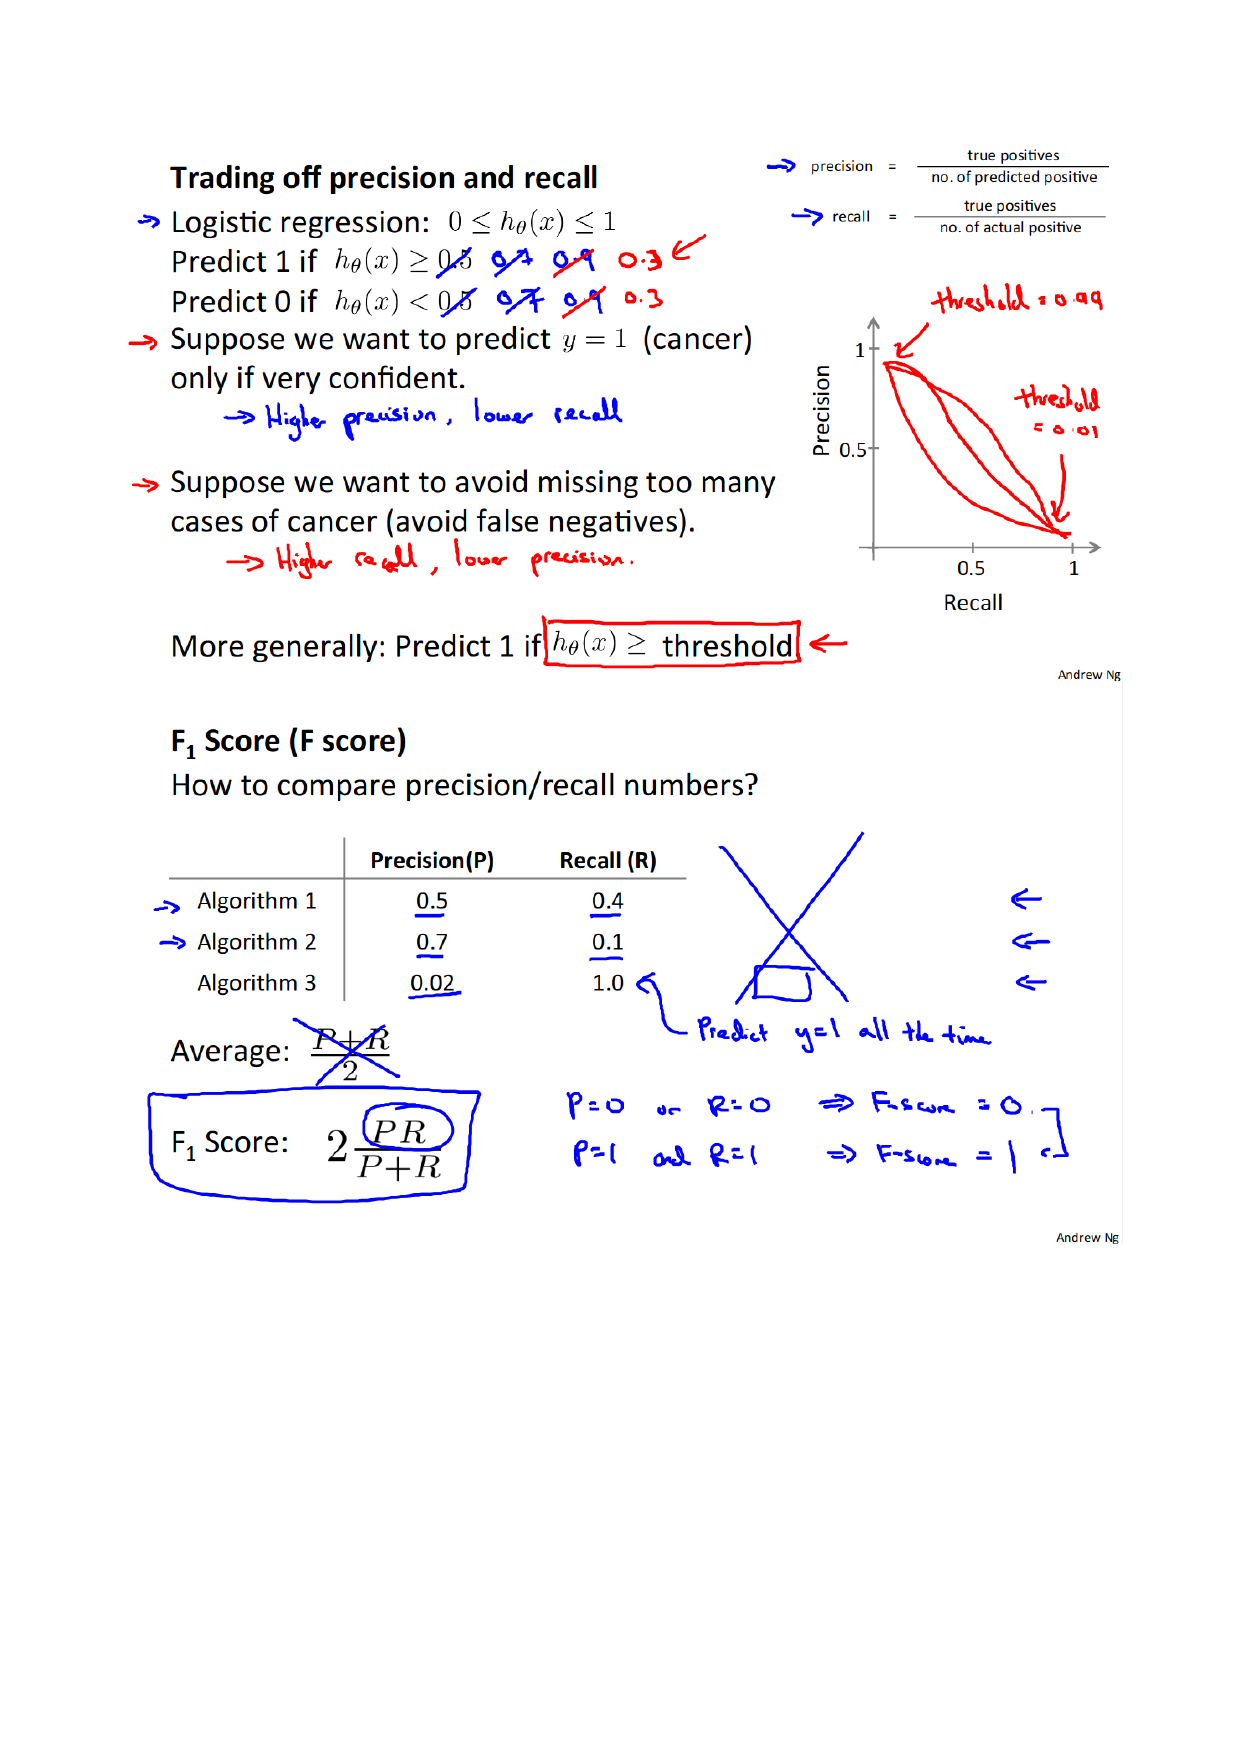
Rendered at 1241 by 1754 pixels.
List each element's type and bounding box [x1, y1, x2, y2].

picture [118, 118, 1123, 1244]
